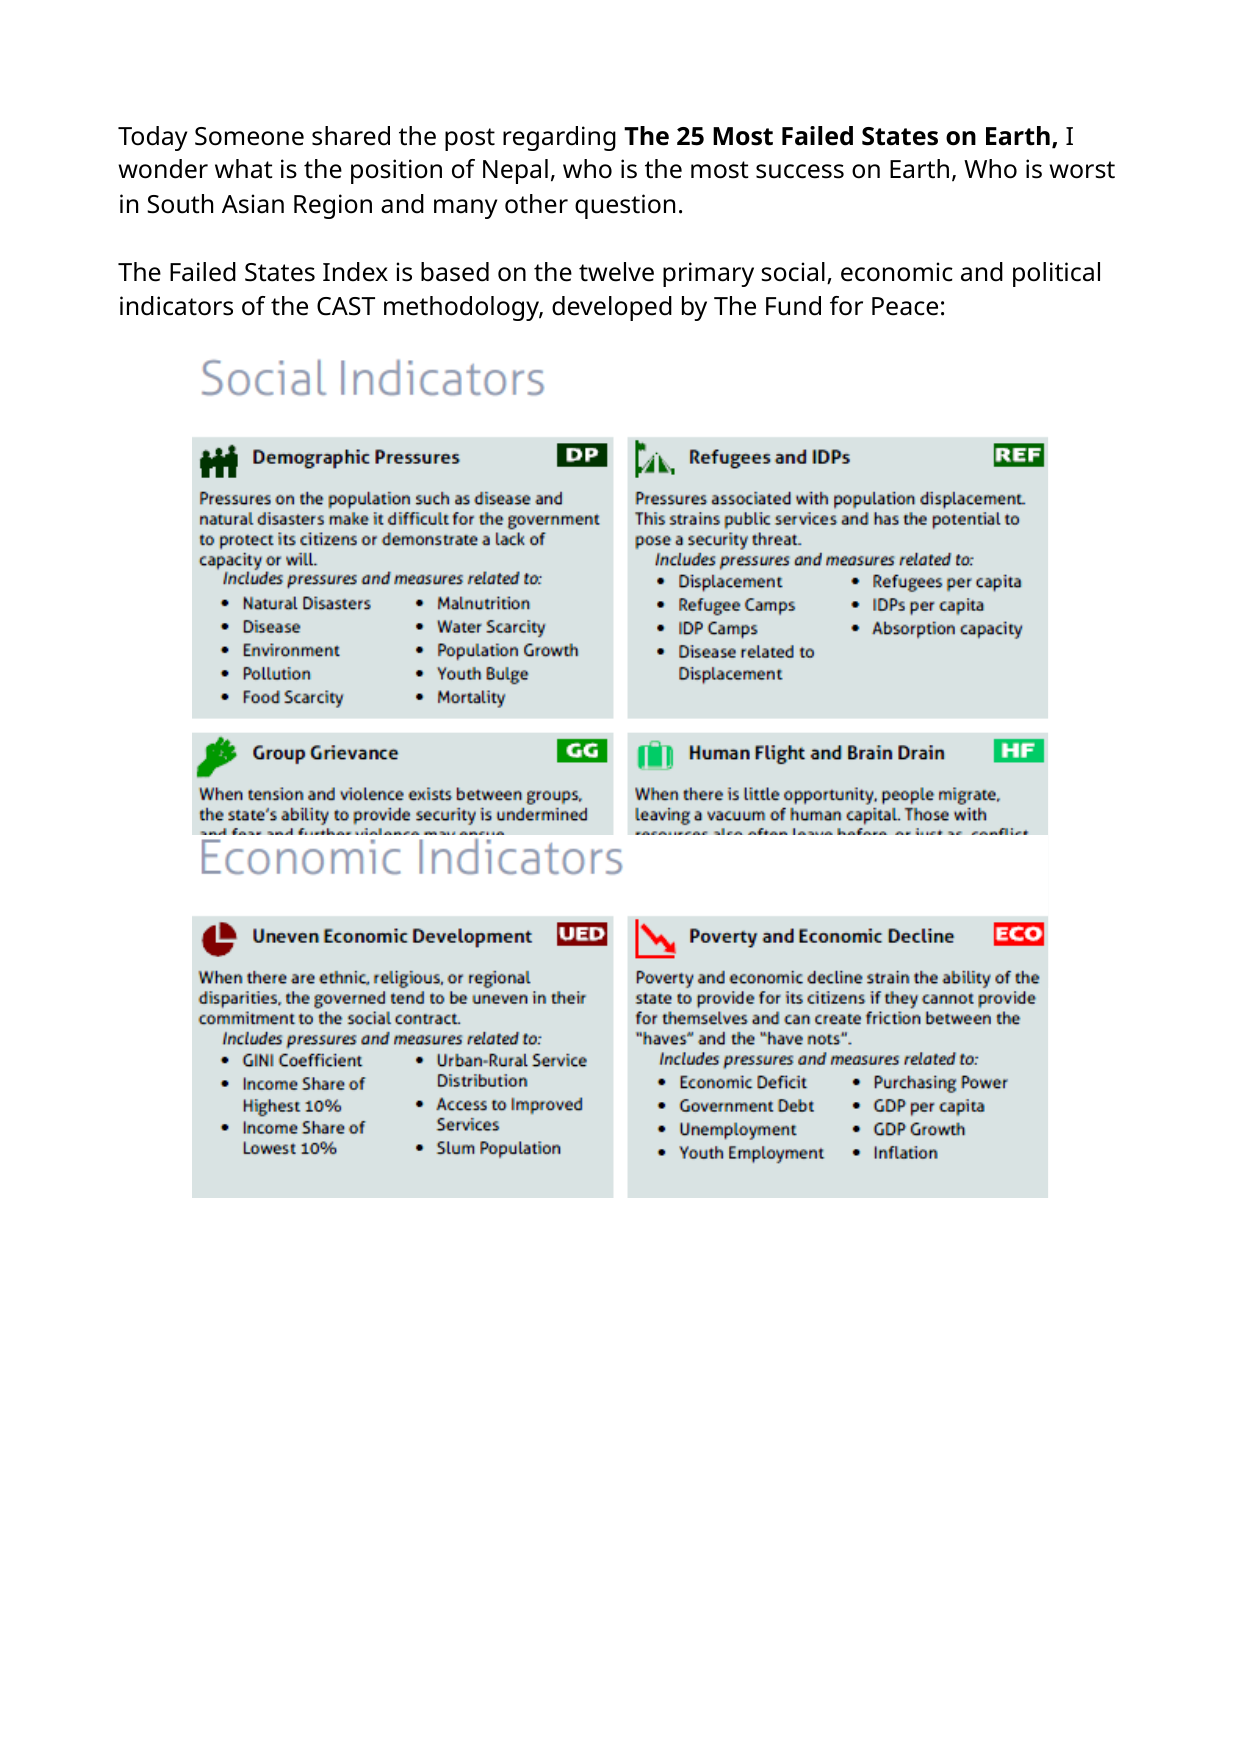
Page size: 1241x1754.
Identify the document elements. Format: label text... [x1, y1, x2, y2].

text Today Someone shared the post regarding The 25 Most Failed States on Earth, I wonder what is the position of Nepal, who is the most success on Earth, Who is worst in South Asian Region and many other question. [118, 118, 1122, 220]
picture [192, 356, 1049, 1198]
text The Failed States Index is based on the twelve primary social, economic and political indicators of the CAST methodology, developed by The Fund for Peace: [118, 254, 1122, 322]
